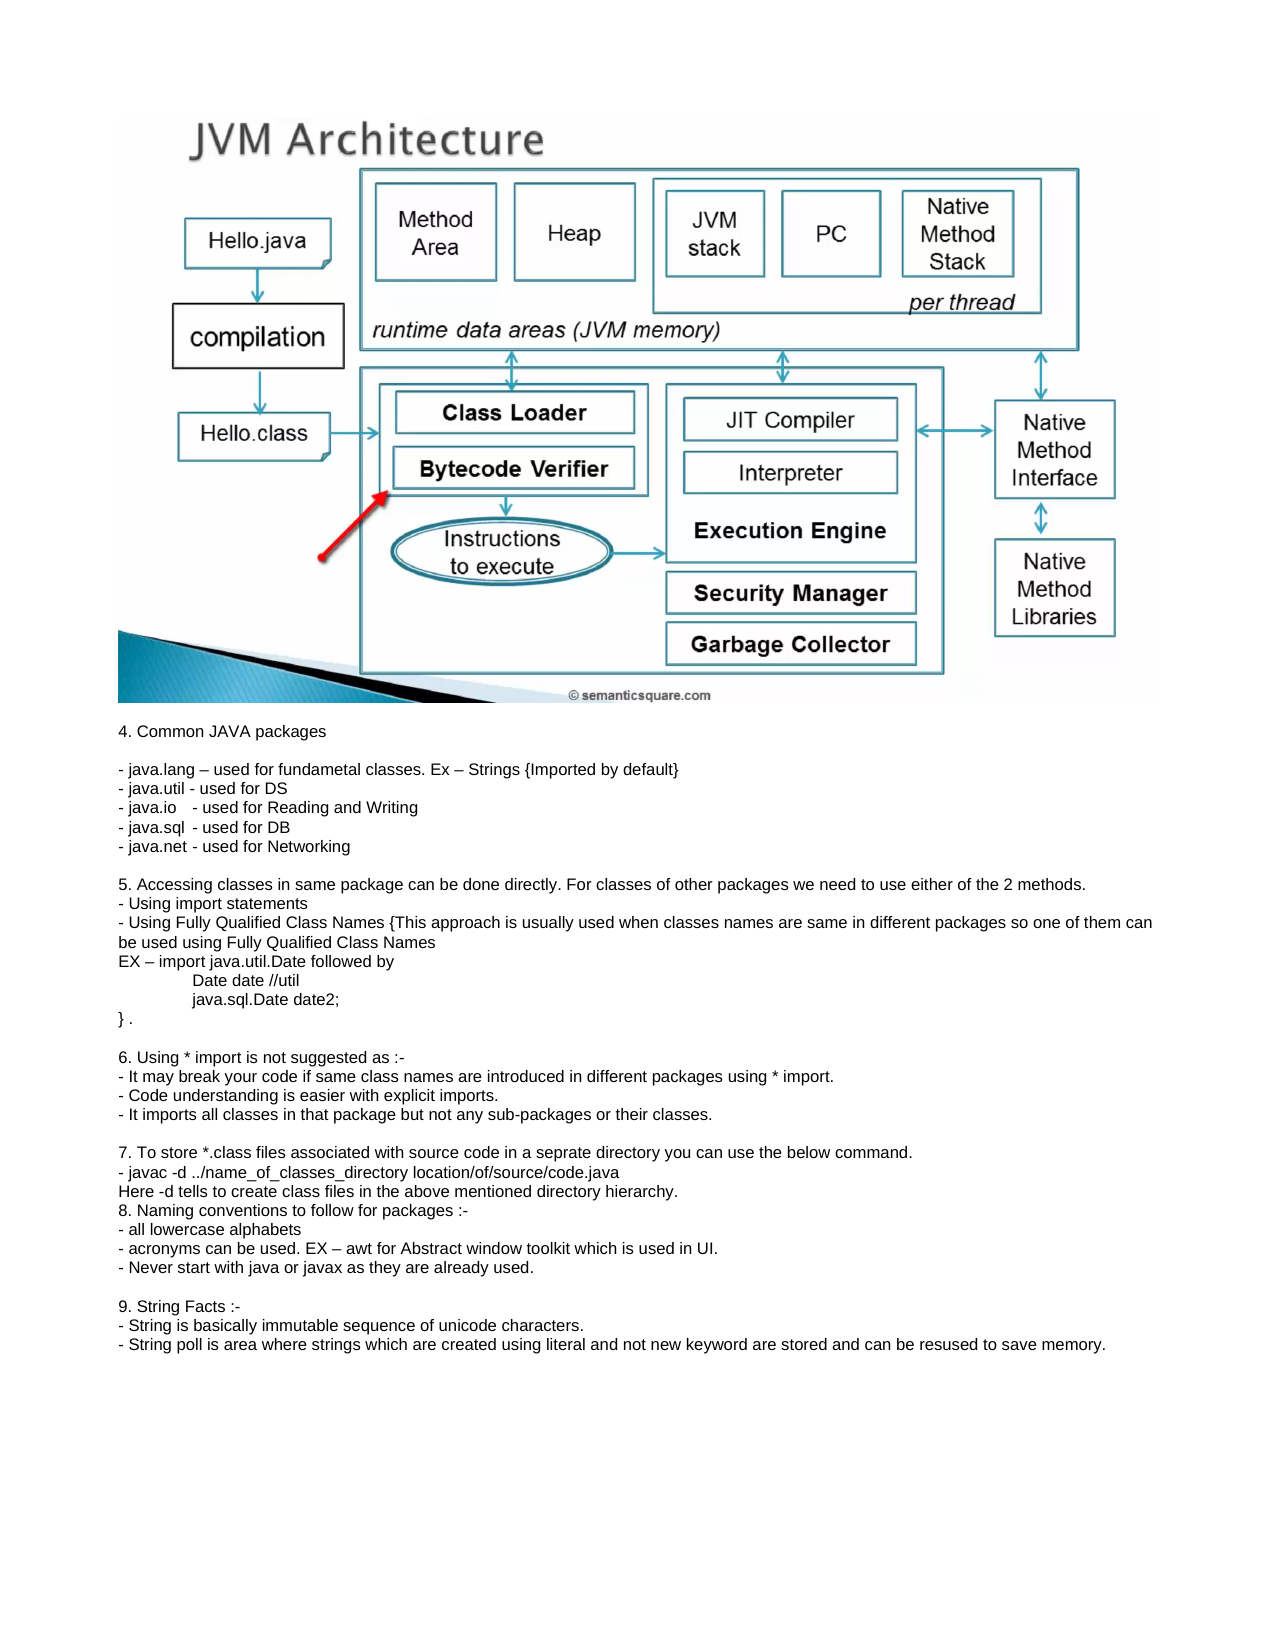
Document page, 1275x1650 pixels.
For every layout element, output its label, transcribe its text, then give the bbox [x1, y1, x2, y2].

text java.sql.Date date2; [118, 990, 1157, 1009]
text - acronyms can be used. EX – awt for Abstract window toolkit which is used in UI. [118, 1239, 1157, 1258]
text 7. To store *.class files associated with source code in a seprate directory you can use the below command. [118, 1143, 1157, 1162]
text - It may break your code if same class names are introduced in different packages using * import. [118, 1067, 1157, 1086]
text 6. Using * import is not suggested as :- [118, 1047, 1157, 1067]
text 9. String Facts :- [118, 1297, 1157, 1316]
text 8. Naming conventions to follow for packages :- [118, 1201, 1157, 1220]
text - String poll is area where strings which are created using literal and not new keyword are stored and can be resused to save memory. [118, 1335, 1157, 1354]
text EX – import java.util.Date followed by [118, 952, 1157, 971]
text - java.lang – used for fundametal classes. Ex – Strings {Imported by default} [118, 760, 1157, 779]
text } . [118, 1009, 1157, 1028]
text - java.sql - used for DB [118, 817, 1157, 837]
text - Using import statements [118, 894, 1157, 913]
text - java.net - used for Networking [118, 837, 1157, 856]
picture [118, 118, 1157, 703]
text 4. Common JAVA packages [118, 722, 1157, 741]
text 5. Accessing classes in same package can be done directly. For classes of other packages we need to use either of the 2 methods. [118, 875, 1157, 894]
text Date date //util [118, 971, 1157, 990]
text - Code understanding is easier with explicit imports. [118, 1086, 1157, 1105]
text - Using Fully Qualified Class Names {This approach is usually used when classes names are same in different packages so one of them can be used using Fully Qualified Class Names [118, 913, 1157, 952]
text - String is basically immutable sequence of unicode characters. [118, 1316, 1157, 1335]
text - Never start with java or javax as they are already used. [118, 1258, 1157, 1277]
text - It imports all classes in that package but not any sub-packages or their classes. [118, 1105, 1157, 1124]
text - javac -d ../name_of_classes_directory location/of/source/code.java [118, 1162, 1157, 1182]
text - all lowercase alphabets [118, 1220, 1157, 1239]
text - java.util - used for DS [118, 779, 1157, 798]
text Here -d tells to create class files in the above mentioned directory hierarchy. [118, 1182, 1157, 1201]
text - java.io - used for Reading and Writing [118, 798, 1157, 817]
